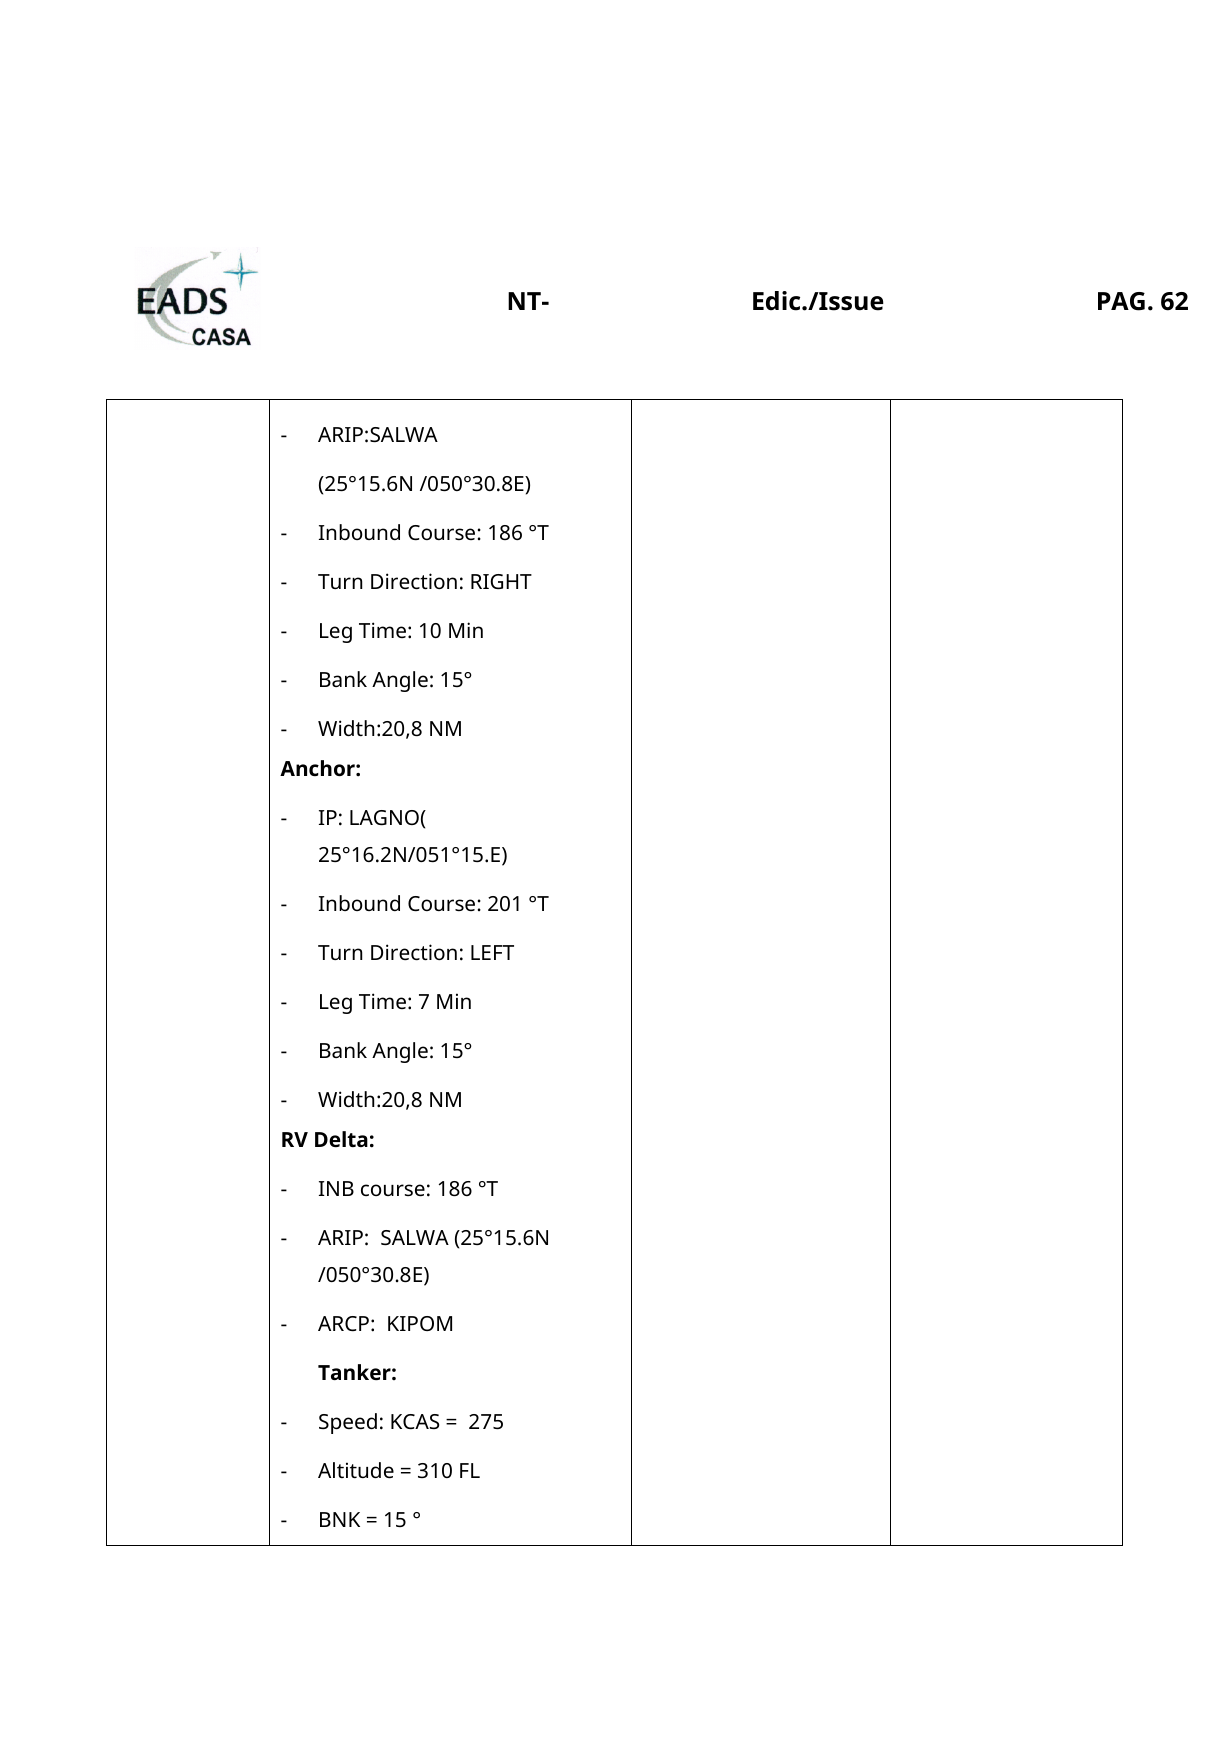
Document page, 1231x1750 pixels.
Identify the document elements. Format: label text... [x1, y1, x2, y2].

table_cell [891, 400, 1122, 1545]
table_cell [632, 400, 890, 1545]
picture [134, 247, 261, 350]
table_cell [107, 400, 269, 1545]
table_cell ARIP:SALWA (25°15.6N /050°30.8E) Inbound Course: 186 °T Turn Direction: RIGHT Leg Time: 10 Min Bank Angle: 15° Width:20,8 NM Anchor: IP: LAGNO( 25°16.2N/051°15.E) Inbound Course: 201 °T Turn Direction: LEFT Leg Time: 7 Min Bank Angle: 15° Width:20,8 NM RV Delta: INB course: 186 °T ARIP: SALWA (25°15.6N /050°30.8E) ARCP: KIPOM Tanker: Speed: KCAS = 275 Altitude = 310 FL BNK = 15 ° [270, 400, 631, 1545]
